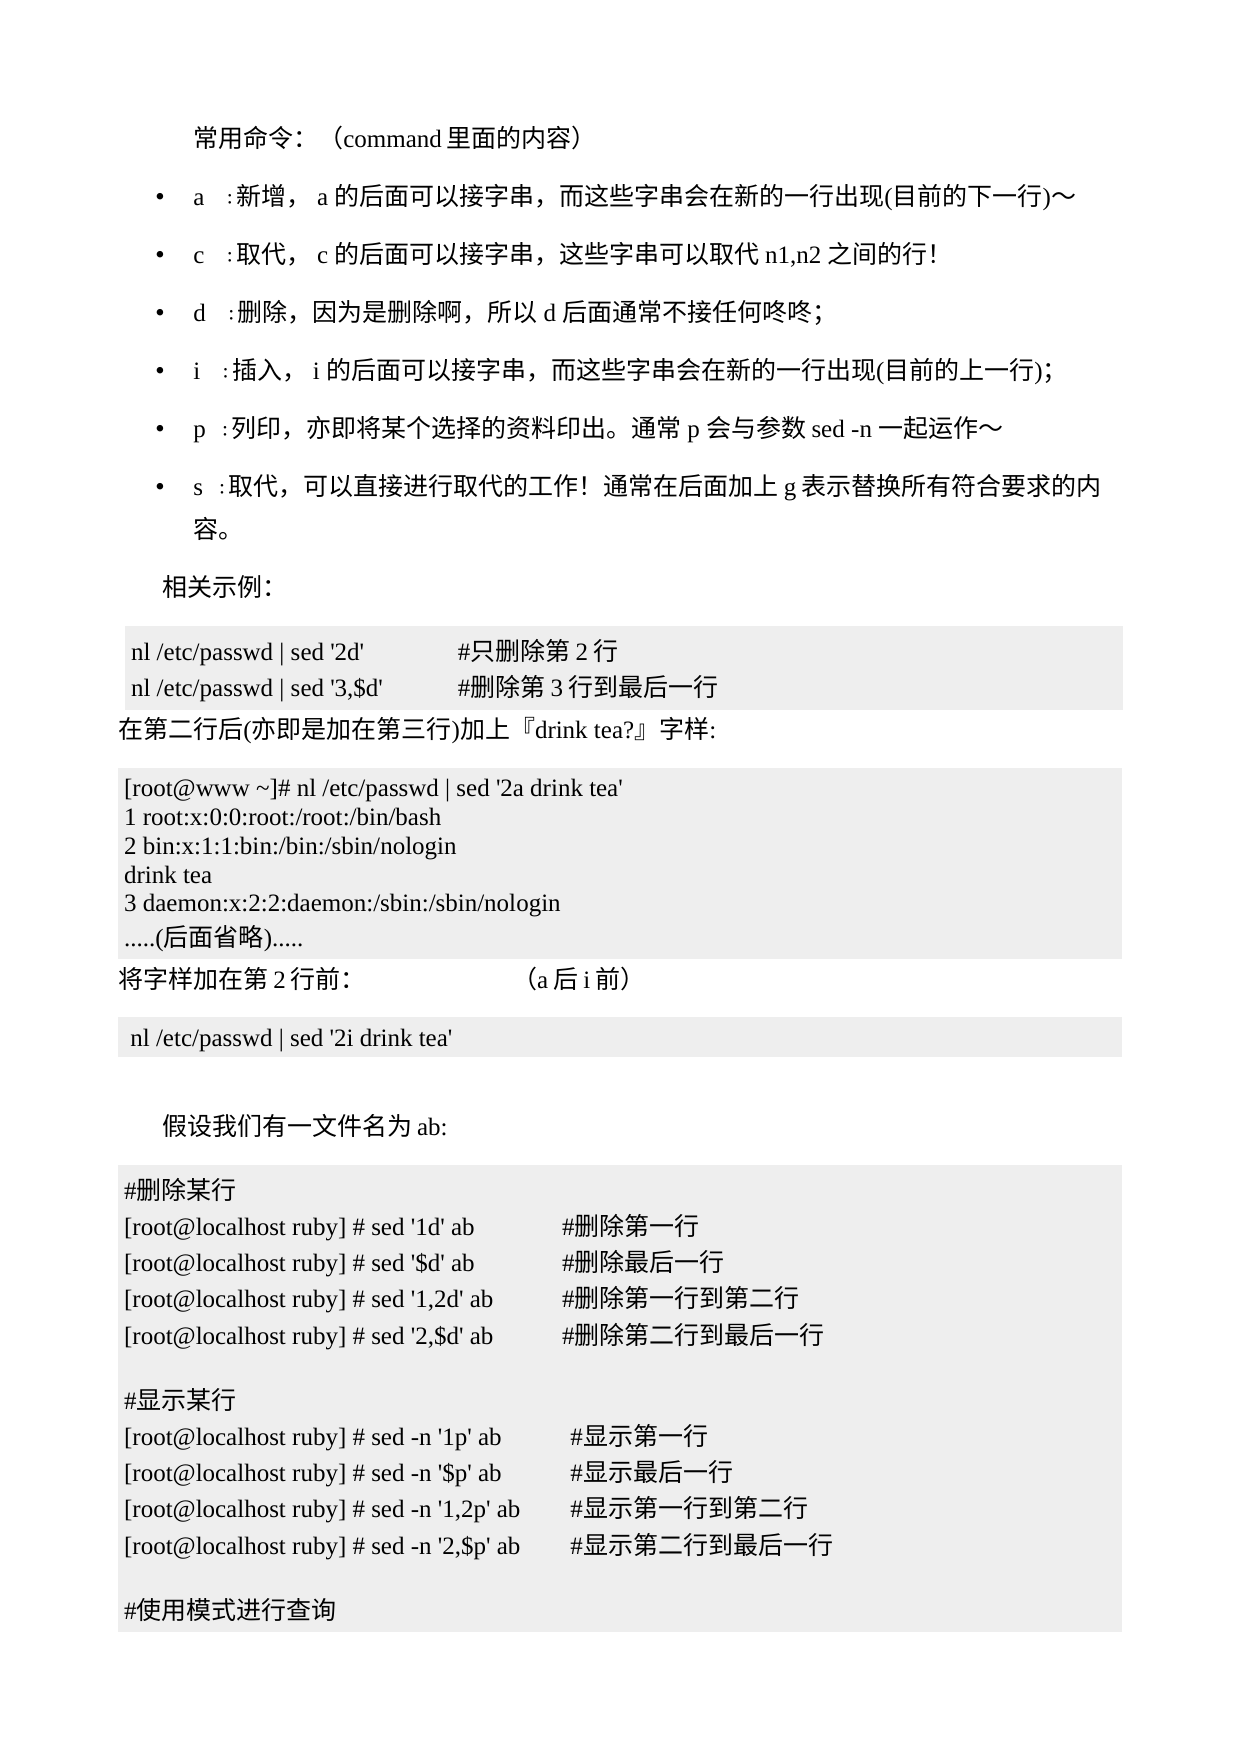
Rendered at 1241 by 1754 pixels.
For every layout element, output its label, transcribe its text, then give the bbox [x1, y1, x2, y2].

table_header #删除某行 [root@localhost ruby] # sed '1d' ab #删除第一行 [root@localhost ruby] # sed '$d' ab #删除最后一行 [root@localhost ruby] # sed '1,2d' ab #删除第一行到第二行 [root@localhost ruby] # sed '2,$d' ab #删除第二行到最后一行 #显示某行 [root@localhost ruby] # sed -n '1p' ab #显示第一行 [root@localhost ruby] # sed -n '$p' ab #显示最后一行 [root@localhost ruby] # sed -n '1,2p' ab #显示第一行到第二行 [root@localhost ruby] # sed -n '2,$p' ab #显示第二行到最后一行 #使用模式进行查询 [118, 1165, 1122, 1632]
list s ∶取代，可以直接进行取代的工作！通常在后面加上g表示替换所有符合要求的内容。 [156, 466, 1122, 546]
list c ∶取代， c 的后面可以接字串，这些字串可以取代 n1,n2 之间的行！ [156, 234, 1122, 270]
list i ∶插入， i 的后面可以接字串，而这些字串会在新的一行出现(目前的上一行)； [156, 350, 1122, 386]
list a ∶新增， a 的后面可以接字串，而这些字串会在新的一行出现(目前的下一行)～ [156, 176, 1122, 212]
table_header nl /etc/passwd | sed '2d' #只删除第2行 nl /etc/passwd | sed '3,$d' #删除第3行到最后一行 [125, 626, 1123, 710]
text 在第二行后(亦即是加在第三行)加上『drink tea?』字样: [118, 710, 1122, 746]
table_header nl /etc/passwd | sed '2i drink tea' [118, 1017, 1122, 1057]
list d ∶删除，因为是删除啊，所以 d 后面通常不接任何咚咚； [156, 292, 1122, 328]
table_header [root@www ~]# nl /etc/passwd | sed '2a drink tea' 1 root:x:0:0:root:/root:/bin/bash 2 bin:x:1:1:bin:/bin:/sbin/nologin drink tea 3 daemon:x:2:2:daemon:/sbin:/sbin/nologin .....(后面省略)..... [118, 768, 1122, 959]
text 假设我们有一文件名为ab: [118, 1106, 1122, 1143]
text 相关示例： [118, 568, 1122, 604]
list 常用命令：（command里面的内容） [156, 118, 1122, 154]
list p ∶列印，亦即将某个选择的资料印出。通常 p 会与参数 sed -n 一起运作～ [156, 408, 1122, 444]
text 将字样加在第2行前： （a后i前） [118, 959, 1122, 995]
